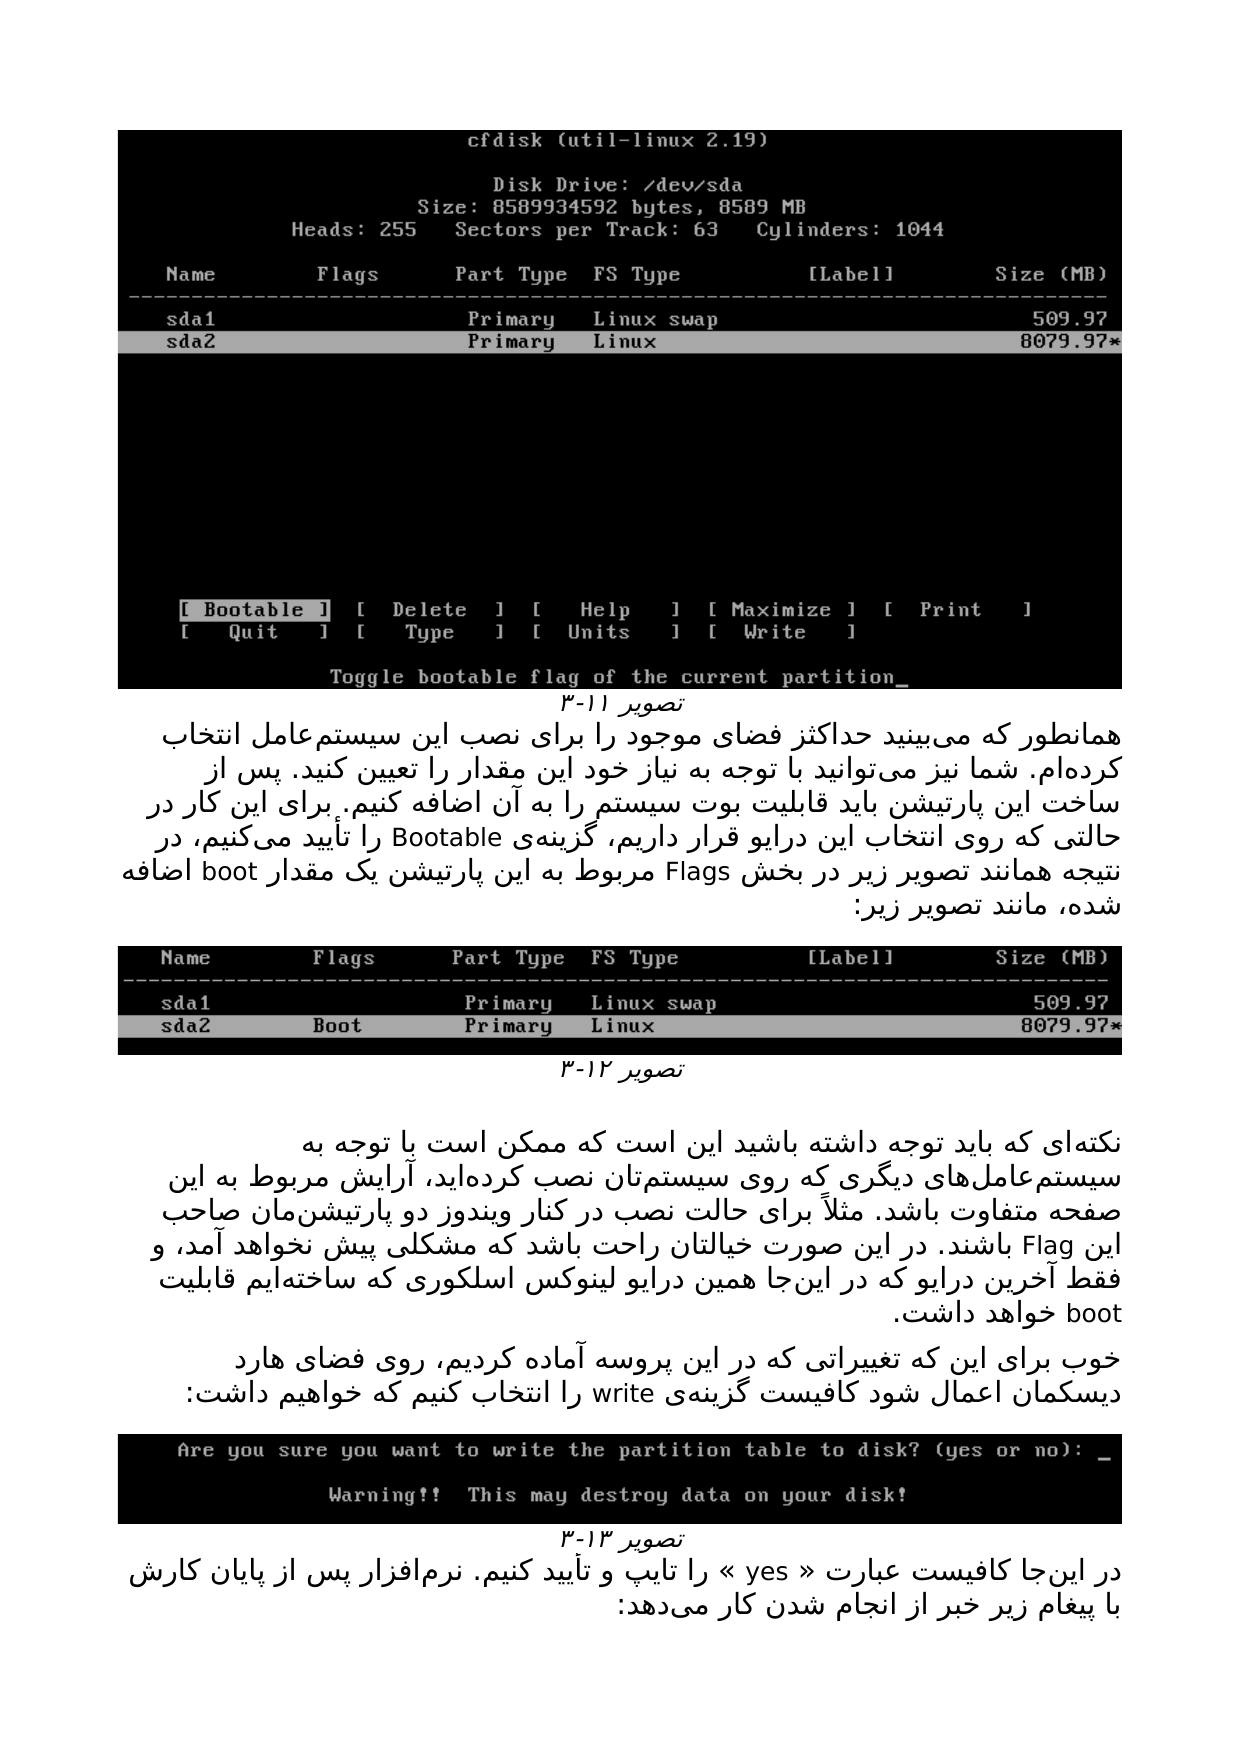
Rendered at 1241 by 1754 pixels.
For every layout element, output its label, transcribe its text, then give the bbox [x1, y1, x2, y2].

picture [117, 1434, 1122, 1524]
text نکته‌ای که باید توجه داشته باشید این است که ممکن است با توجه به سیستم‌عامل‌های دیگری که روی سیستم‌تان نصب کرده‌اید‌، آرایش مربوط به این صفحه متفاوت باشد‌. مثلاً برای حالت نصب در کنار ویندوز دو پارتیشن‌مان صاحب این Flag باشند‌. در این صورت خیالتان راحت باشد که مشکلی پیش نخواهد آمد‌، و فقط آخرین درایو که در این‌جا همین درایو لینوکس اسلکوری که ساخته‌ایم قابلیت boot خواهد داشت‌. [118, 1125, 1122, 1329]
text خوب برای این که تغییراتی که در این پروسه آماده کردیم‌، روی فضای هارد دیسکمان اعمال شود کافیست گزینه‌ی write را انتخاب کنیم که خواهیم داشت‌: [118, 1342, 1122, 1409]
text [118, 118, 1122, 130]
text همانطور که می‌بینید حد‌اکثز فضای موجود را برای نصب این سیستم‌عامل انتخاب کرده‌ام‌. شما نیز می‌توانید با توجه به نیاز خود این مقدار را تعیین کنید‌. پس از ساخت این پارتیشن باید قابلیت بوت سیستم را به آن اضافه کنیم. برای این کار در حالتی که روی انتخاب این درایو قرار داریم‌، گزینه‌ی Bootable را تأیید می‌کنیم‌‌، در نتیجه همانند تصویر زیر در بخش Flags مربوط به این پارتیشن یک مقدار boot اضافه شده‌، مانند تصویر زیر‌: [118, 718, 1122, 921]
text در این‌جا کافیست عبارت « yes » را تایپ و تأیید کنیم‌. نرم‌افزار پس از پایان کارش با پیغام زیر خبر از انجام شدن کار می‌دهد‌: [118, 1553, 1122, 1621]
text [118, 1422, 1122, 1434]
text تصویر ۱۱-۳ [118, 689, 1122, 718]
picture [117, 946, 1122, 1055]
text تصویر ۱۲-۳ [118, 1055, 1122, 1084]
picture [117, 130, 1122, 689]
text تصویر ۱۳-۳ [118, 1524, 1122, 1553]
